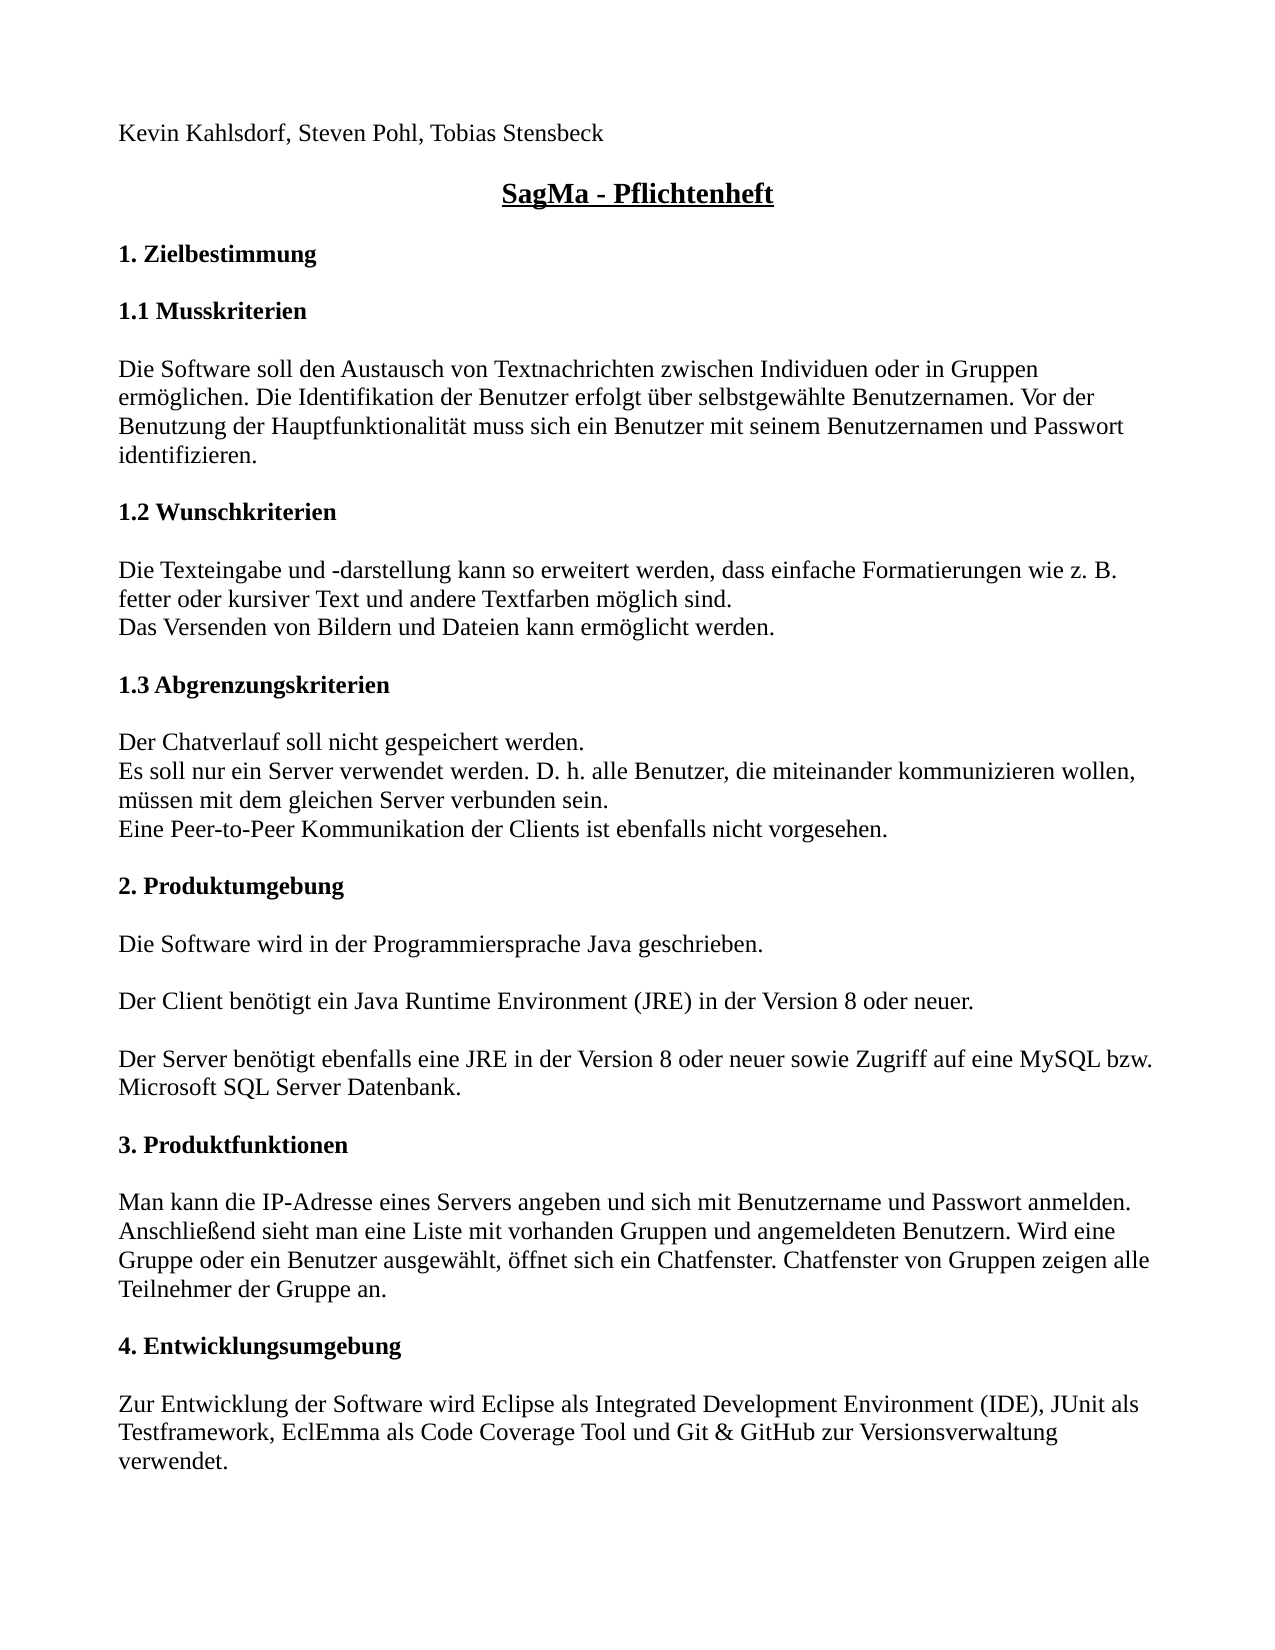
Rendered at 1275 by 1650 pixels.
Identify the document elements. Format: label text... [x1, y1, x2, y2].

text Es soll nur ein Server verwendet werden. D. h. alle Benutzer, die miteinander kommunizieren wollen, müssen mit dem gleichen Server verbunden sein. [118, 756, 1157, 814]
text Das Versenden von Bildern und Dateien kann ermöglicht werden. [118, 612, 1157, 641]
text 1.2 Wunschkriterien [118, 497, 1157, 526]
text Der Client benötigt ein Java Runtime Environment (JRE) in der Version 8 oder neuer. [118, 986, 1157, 1015]
text 1. Zielbestimmung [118, 239, 1157, 267]
text Anschließend sieht man eine Liste mit vorhanden Gruppen und angemeldeten Benutzern. Wird eine Gruppe oder ein Benutzer ausgewählt, öffnet sich ein Chatfenster. Chatfenster von Gruppen zeigen alle Teilnehmer der Gruppe an. [118, 1216, 1157, 1302]
text Eine Peer-to-Peer Kommunikation der Clients ist ebenfalls nicht vorgesehen. [118, 814, 1157, 842]
text Man kann die IP-Adresse eines Servers angeben und sich mit Benutzername und Passwort anmelden. [118, 1187, 1157, 1216]
text Die Software soll den Austausch von Textnachrichten zwischen Individuen oder in Gruppen ermöglichen. Die Identifikation der Benutzer erfolgt über selbstgewählte Benutzernamen. Vor der Benutzung der Hauptfunktionalität muss sich ein Benutzer mit seinem Benutzernamen und Passwort identifizieren. [118, 354, 1157, 469]
text Die Texteingabe und -darstellung kann so erweitert werden, dass einfache Formatierungen wie z. B. fetter oder kursiver Text und andere Textfarben möglich sind. [118, 555, 1157, 612]
text 3. Produktfunktionen [118, 1130, 1157, 1159]
text Der Server benötigt ebenfalls eine JRE in der Version 8 oder neuer sowie Zugriff auf eine MySQL bzw. Microsoft SQL Server Datenbank. [118, 1044, 1157, 1101]
text Die Software wird in der Programmiersprache Java geschrieben. [118, 929, 1157, 957]
text SagMa - Pflichtenheft [118, 176, 1157, 210]
text 4. Entwicklungsumgebung [118, 1331, 1157, 1360]
text 1.1 Musskriterien [118, 296, 1157, 325]
text Zur Entwicklung der Software wird Eclipse als Integrated Development Environment (IDE), JUnit als Testframework, EclEmma als Code Coverage Tool und Git & GitHub zur Versionsverwaltung verwendet. [118, 1389, 1157, 1475]
text 1.3 Abgrenzungskriterien [118, 670, 1157, 699]
text Der Chatverlauf soll nicht gespeichert werden. [118, 727, 1157, 756]
text 2. Produktumgebung [118, 871, 1157, 900]
